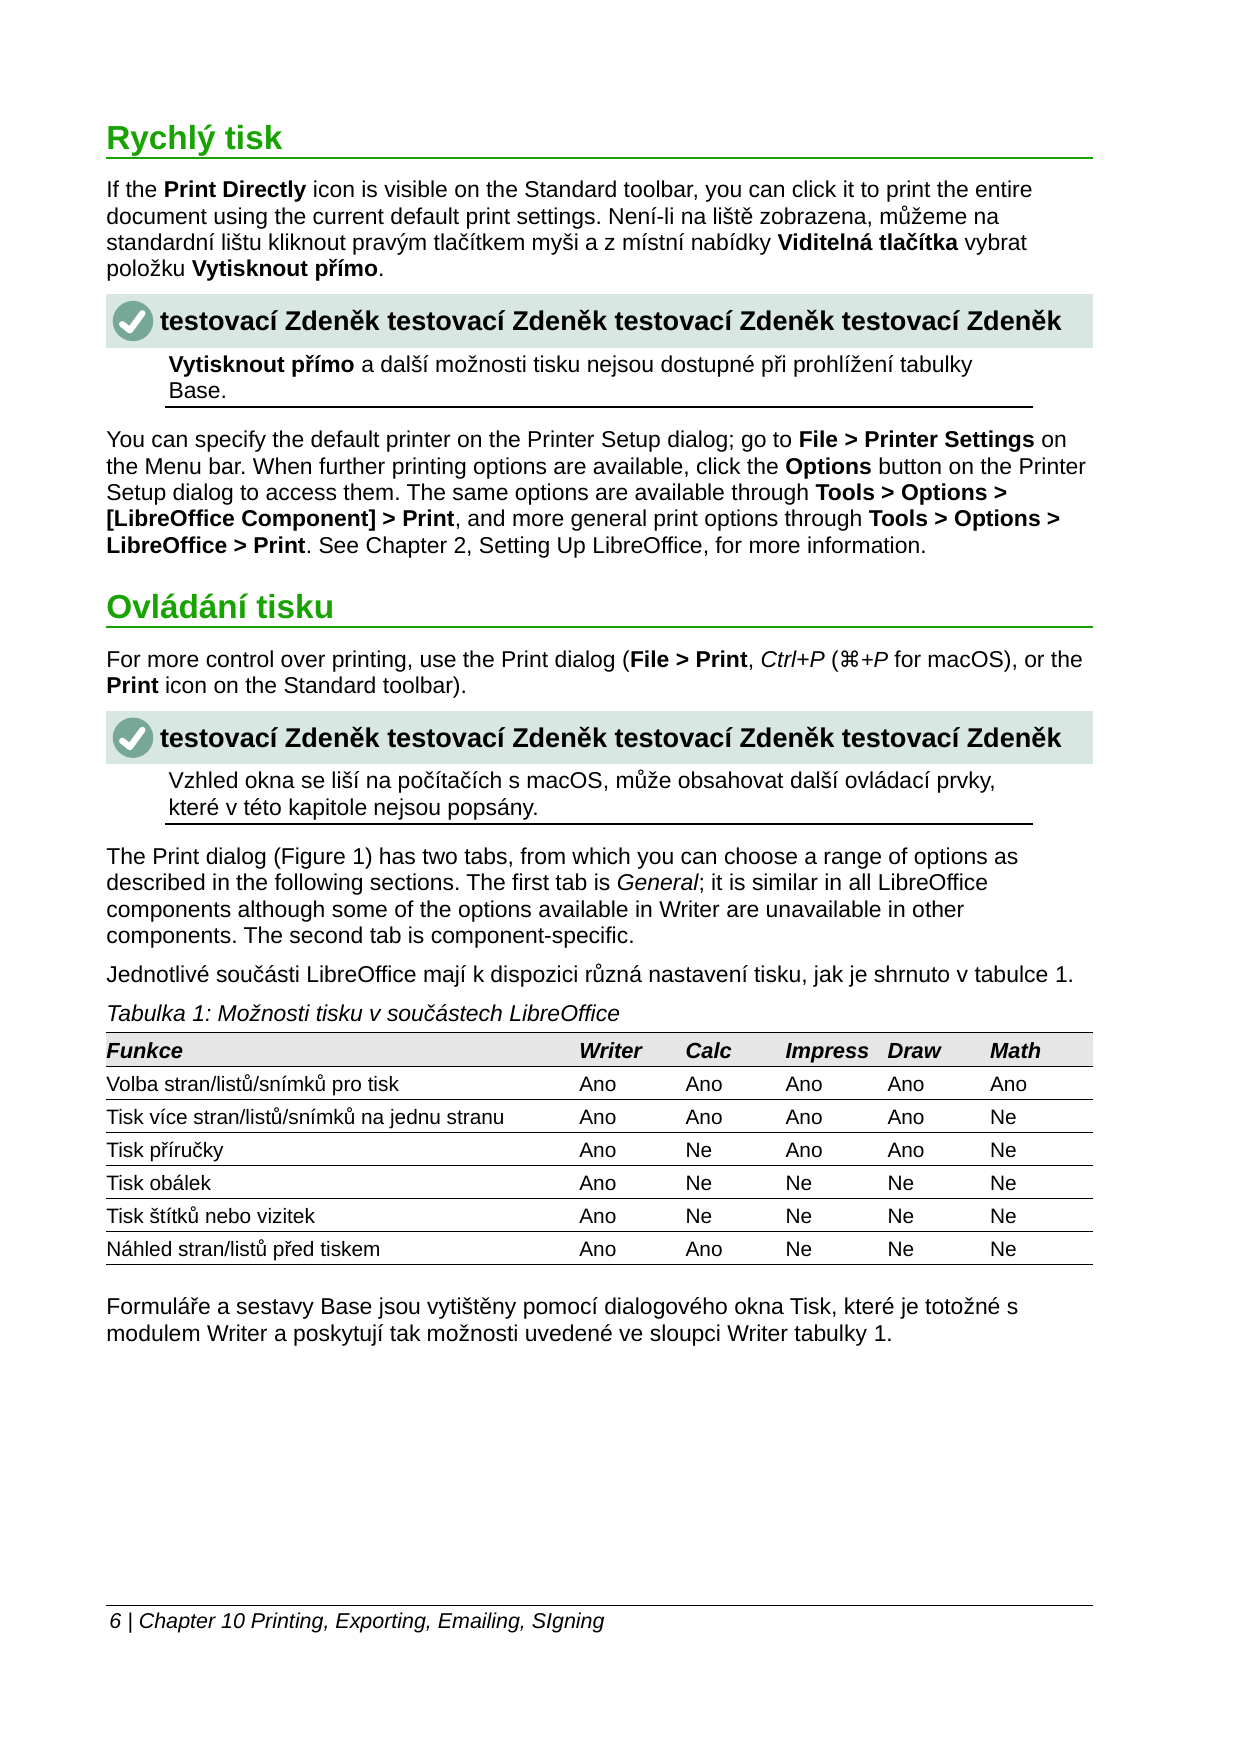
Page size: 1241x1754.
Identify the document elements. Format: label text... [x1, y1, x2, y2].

table_cell Ne [785, 1232, 887, 1264]
text Jednotlivé součásti LibreOffice mají k dispozici různá nastavení tisku, jak je shrnuto v tabulce 1. [106, 961, 1093, 987]
table_header Math [990, 1033, 1093, 1066]
table_cell Ano [887, 1100, 990, 1132]
table_cell Ano [990, 1067, 1093, 1099]
table_cell Tisk obálek [106, 1166, 579, 1198]
table_cell Ne [685, 1166, 785, 1198]
table_header Calc [685, 1033, 785, 1066]
table_cell Ne [990, 1232, 1093, 1264]
table_cell Ano [685, 1100, 785, 1132]
table_cell Ne [685, 1199, 785, 1231]
text Tabulka 1 : Možnosti tisku v součástech LibreOffice [106, 1000, 1093, 1026]
table_cell Ano [579, 1166, 685, 1198]
table_cell Ne [887, 1232, 990, 1264]
table_cell Ano [579, 1067, 685, 1099]
text The Print dialog (Figure 1) has two tabs, from which you can choose a range of options as described in the following sections. The first tab is General; it is similar in all LibreOffice components although some of the options available in Writer are unavailable in other components. The second tab is component-specific. [106, 843, 1093, 948]
subtitle Ovládání tisku [106, 587, 1093, 626]
table_header Draw [887, 1033, 990, 1066]
table_cell Ano [785, 1100, 887, 1132]
table_cell Tisk více stran/listů/snímků na jednu stranu [106, 1100, 579, 1132]
table_cell Ano [579, 1232, 685, 1264]
table_cell Ano [887, 1133, 990, 1165]
table_cell Ano [579, 1133, 685, 1165]
text You can specify the default printer on the Printer Setup dialog; go to File > Printer Settings on the Menu bar. When further printing options are available, click the Options button on the Printer Setup dialog to access them. The same options are available through Tools > Options > [LibreOffice Component] > Print, and more general print options through Tools > Options > LibreOffice > Print. See Chapter 2, Setting Up LibreOffice, for more information. [106, 426, 1093, 558]
table_cell Ano [785, 1067, 887, 1099]
table_cell Ne [990, 1133, 1093, 1165]
table_cell Tisk příručky [106, 1133, 579, 1165]
table_cell Ne [785, 1199, 887, 1231]
table_cell Ne [990, 1199, 1093, 1231]
table_cell Ano [887, 1067, 990, 1099]
table_cell Tisk štítků nebo vizitek [106, 1199, 579, 1231]
table_header Impress [785, 1033, 887, 1066]
text Formuláře a sestavy Base jsou vytištěny pomocí dialogového okna Tisk, které je totožné s modulem Writer a poskytují tak možnosti uvedené ve sloupci Writer tabulky 1. [106, 1293, 1093, 1346]
table_cell Náhled stran/listů před tiskem [106, 1232, 579, 1264]
table_header Funkce [106, 1033, 579, 1066]
table_cell Ne [685, 1133, 785, 1165]
subtitle testovací Zdeněk testovací Zdeněk testovací Zdeněk testovací Zdeněk [106, 294, 1093, 348]
table_cell Ne [990, 1166, 1093, 1198]
table_cell Ano [579, 1100, 685, 1132]
table_cell Ne [990, 1100, 1093, 1132]
subtitle Rychlý tisk [106, 118, 1093, 157]
table_cell Ne [785, 1166, 887, 1198]
text Vzhled okna se liší na počítačích s macOS, může obsahovat další ovládací prvky, které v této kapitole nejsou popsány. [165, 764, 1033, 823]
table_header Writer [579, 1033, 685, 1066]
table_cell Ne [887, 1166, 990, 1198]
text Vytisknout přímo a další možnosti tisku nejsou dostupné při prohlížení tabulky Base. [165, 348, 1033, 406]
subtitle testovací Zdeněk testovací Zdeněk testovací Zdeněk testovací Zdeněk [106, 711, 1093, 764]
table_cell Ano [579, 1199, 685, 1231]
table_cell Ano [685, 1067, 785, 1099]
table_cell Ne [887, 1199, 990, 1231]
table_cell Ano [785, 1133, 887, 1165]
table_cell Ano [685, 1232, 785, 1264]
text If the Print Directly icon is visible on the Standard toolbar, you can click it to print the entire document using the current default print settings. Není-li na liště zobrazena, můžeme na standardní lištu kliknout pravým tlačítkem myši a z místní nabídky Viditelná tlačítka vybrat položku Vytisknout přímo. [106, 176, 1093, 282]
text For more control over printing, use the Print dialog (File > Print, Ctrl+P (⌘+P for macOS), or the Print icon on the Standard toolbar). [106, 646, 1093, 698]
table_cell Volba stran/listů/snímků pro tisk [106, 1067, 579, 1099]
